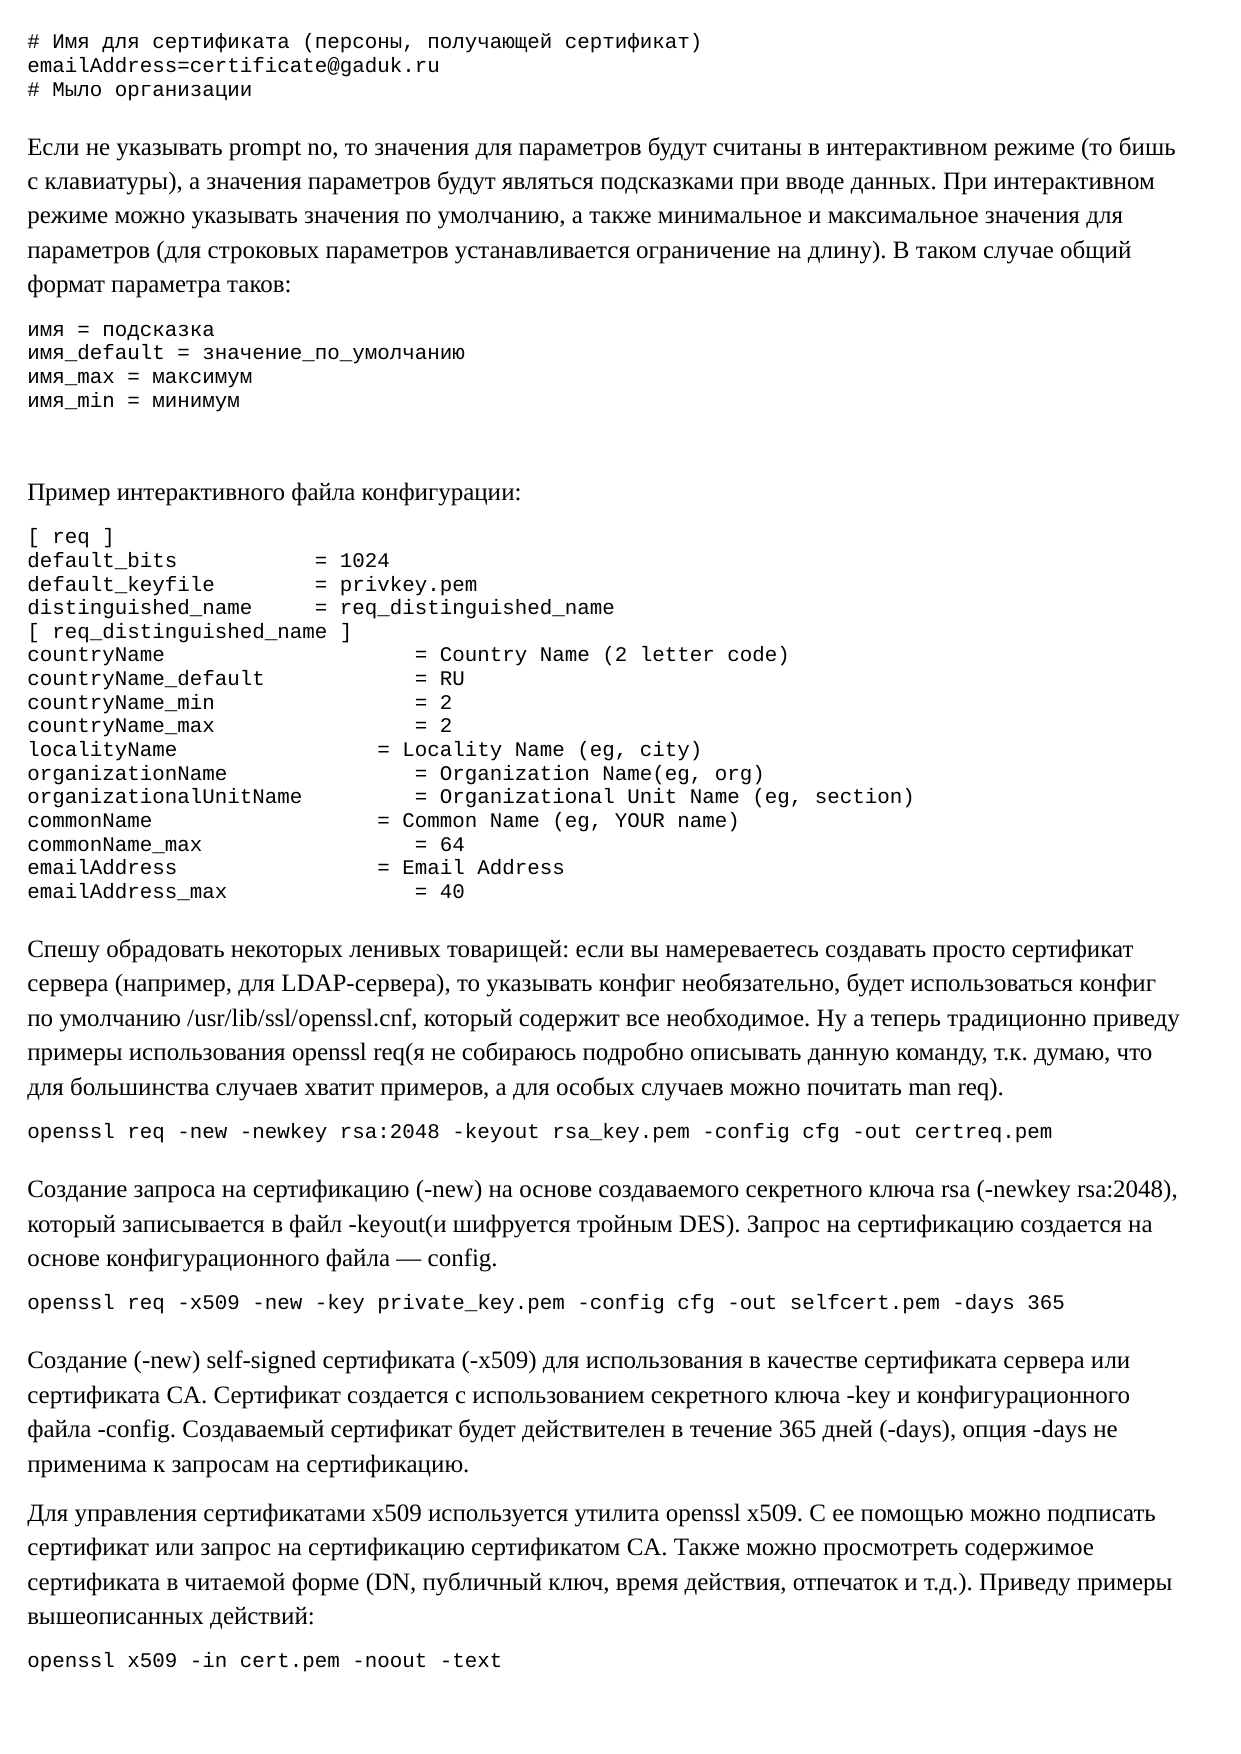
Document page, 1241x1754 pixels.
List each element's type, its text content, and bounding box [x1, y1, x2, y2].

text openssl req -x509 -new -key private_key.pem -config cfg -out selfcert.pem -days 365 [27, 1292, 1185, 1316]
text имя_max = максимум [27, 366, 1185, 389]
text Спешу обрадовать некоторых ленивых товарищей: если вы намереваетесь создавать просто сертификат сервера (например, для LDAP-сервера), то указывать конфиг необязательно, будет использоваться конфиг по умолчанию /usr/lib/ssl/openssl.cnf, который содержит все необходимое. Ну а теперь традиционно приведу примеры использования openssl req(я не собираюсь подробно описывать данную команду, т.к. думаю, что для большинства случаев хватит примеров, а для особых случаев можно почитать man req). [27, 934, 1185, 1101]
text organizationalUnitName = Organizational Unit Name (eg, section) [27, 786, 1185, 810]
text commonName_max = 64 [27, 834, 1185, 857]
text имя_min = минимум [27, 389, 1185, 413]
text Пример интерактивного файла конфигурации: [27, 443, 1185, 506]
text default_bits = 1024 [27, 550, 1185, 573]
text [ req ] [27, 526, 1185, 550]
text countryName_default = RU [27, 668, 1185, 692]
text emailAddress_max = 40 [27, 881, 1185, 904]
text Если не указывать prompt no, то значения для параметров будут считаны в интерактивном режиме (то бишь с клавиатуры), а значения параметров будут являться подсказками при вводе данных. При интерактивном режиме можно указывать значения по умолчанию, а также минимальное и максимальное значения для параметров (для строковых параметров устанавливается ограничение на длину). В таком случае общий формат параметра таков: [27, 132, 1185, 298]
text commonName = Common Name (eg, YOUR name) [27, 810, 1185, 834]
text emailAddress=certificate@gaduk.ru [27, 55, 1185, 78]
text countryName_min = 2 [27, 692, 1185, 715]
text countryName = Country Name (2 letter code) [27, 644, 1185, 668]
text имя_default = значение_по_умолчанию [27, 342, 1185, 366]
text countryName_max = 2 [27, 715, 1185, 739]
text Создание (-new) self-signed сертификата (-x509) для использования в качестве сертификата сервера или сертификата CA. Сертификат создается с использованием секретного ключа -key и конфигурационного файла -config. Создаваемый сертификат будет действителен в течение 365 дней (-days), опция -days не применима к запросам на сертификацию. [27, 1345, 1185, 1477]
text Создание запроса на сертификацию (-new) на основе создаваемого секретного ключа rsa (-newkey rsa:2048), который записывается в файл -keyout(и шифруется тройным DES). Запрос на сертификацию создается на основе конфигурационного файла — config. [27, 1174, 1185, 1272]
text openssl req -new -newkey rsa:2048 -keyout rsa_key.pem -config cfg -out certreq.pem [27, 1121, 1185, 1145]
text Для управления сертификатами x509 используется утилита openssl x509. С ее помощью можно подписать сертификат или запрос на сертификацию сертификатом CA. Также можно просмотреть содержимое сертификата в читаемой форме (DN, публичный ключ, время действия, отпечаток и т.д.). Приведу примеры вышеописанных действий: [27, 1498, 1185, 1630]
text [ req_distinguished_name ] [27, 621, 1185, 644]
text # Мыло организации [27, 78, 1185, 102]
text # Имя для сертификата (персоны, получающей сертификат) [27, 31, 1185, 55]
text localityName = Locality Name (eg, city) [27, 739, 1185, 763]
text organizationName = Organization Name(eg, org) [27, 763, 1185, 786]
text default_keyfile = privkey.pem [27, 573, 1185, 597]
text openssl x509 -in cert.pem -noout -text [27, 1650, 1185, 1674]
text distinguished_name = req_distinguished_name [27, 597, 1185, 621]
text имя = подсказка [27, 319, 1185, 342]
text emailAddress = Email Address [27, 857, 1185, 881]
